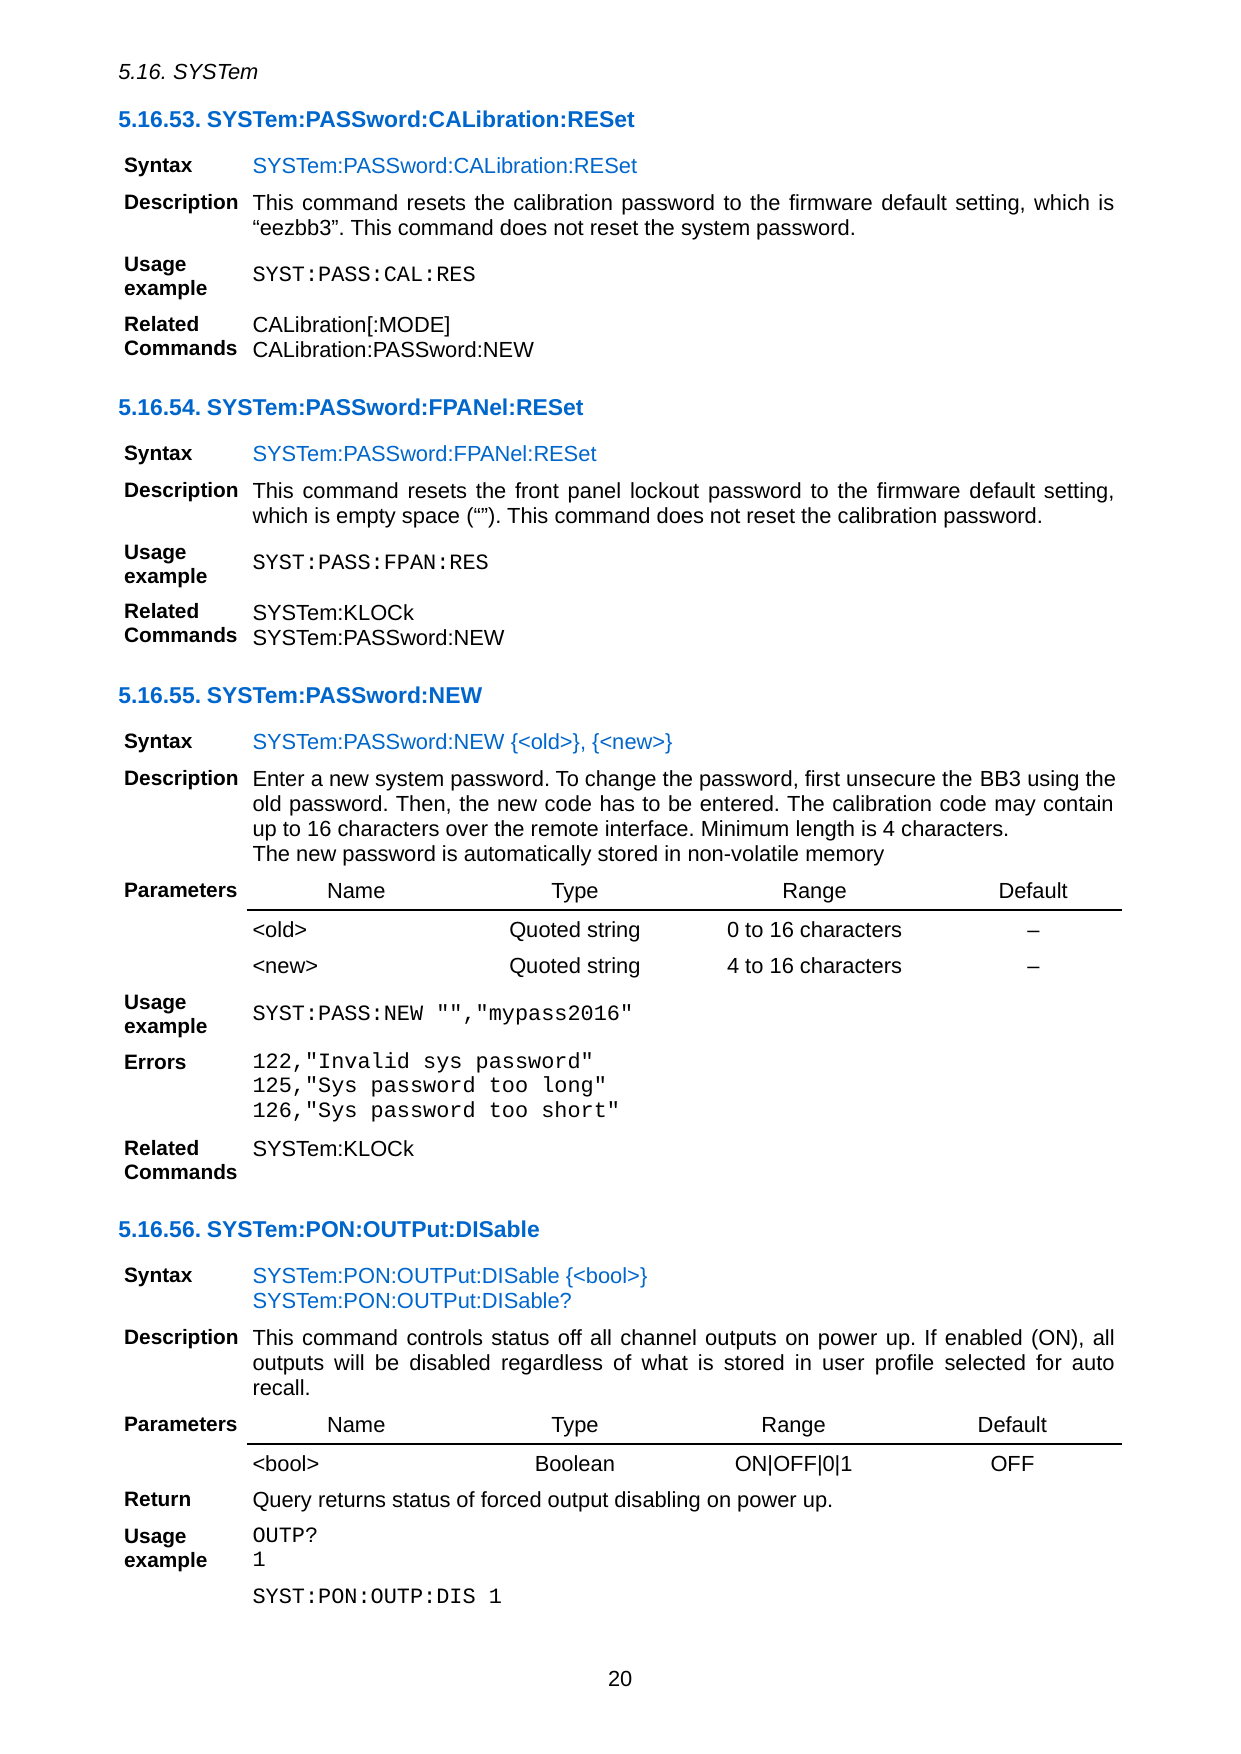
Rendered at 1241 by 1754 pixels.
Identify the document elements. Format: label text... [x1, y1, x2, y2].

table_cell Usage example [118, 984, 247, 1044]
table_header SYSTem:PASSword:CALibration:RESet [247, 148, 1122, 184]
table_cell 122,"Invalid sys password" 125,"Sys password too long" 126,"Sys password too short" [247, 1044, 1122, 1130]
table_cell SYST:PASS:FPAN:RES [247, 534, 1122, 594]
table_cell OUTP? 1 SYST:PON:OUTP:DIS 1 [247, 1518, 1122, 1627]
table_cell – [945, 911, 1122, 948]
table_cell Parameters [118, 1406, 247, 1481]
table_cell Range [684, 1406, 903, 1443]
table_cell <bool> [247, 1445, 465, 1481]
table_cell Related Commands [118, 594, 247, 656]
table_cell CALibration[:MODE] CALibration:PASSword:NEW [247, 306, 1122, 368]
table_cell Related Commands [118, 306, 247, 368]
subtitle SYSTem:PASSword:CALibration:RESet [118, 106, 1122, 133]
table_header SYSTem:PASSword:FPANel:RESet [247, 435, 1122, 472]
table_cell Range [684, 872, 944, 909]
table_header SYSTem:PASSword:NEW {<old>}, {<new>} [247, 723, 1122, 760]
table_cell Usage example [118, 246, 247, 306]
table_cell SYSTem:KLOCk SYSTem:PASSword:NEW [247, 594, 1122, 656]
table_cell Usage example [118, 534, 247, 594]
table_header Syntax [118, 1257, 247, 1319]
subtitle SYSTem:PASSword:NEW [118, 682, 1122, 708]
table_cell OFF [903, 1445, 1122, 1481]
table_cell Return [118, 1481, 247, 1518]
table_cell Description [118, 760, 247, 872]
table_cell SYST:PASS:NEW "","mypass2016" [247, 984, 1122, 1044]
table_cell Default [945, 872, 1122, 909]
table_cell This command resets the calibration password to the firmware default setting, which is “eezbb3”. This command does not reset the system password. [247, 184, 1122, 246]
table_cell <new> [247, 948, 465, 984]
table_cell Quoted string [465, 911, 684, 948]
table_cell Type [465, 1406, 684, 1443]
table_cell Default [903, 1406, 1122, 1443]
table_cell Description [118, 472, 247, 534]
table_cell 0 to 16 characters [684, 911, 944, 948]
table_cell Description [118, 1319, 247, 1406]
table_cell This command controls status off all channel outputs on power up. If enabled (ON), all outputs will be disabled regardless of what is stored in user profile selected for auto recall. [247, 1319, 1122, 1406]
table_cell ON|OFF|0|1 [684, 1445, 903, 1481]
table_header Syntax [118, 148, 247, 184]
table_header Syntax [118, 435, 247, 472]
table_cell – [945, 948, 1122, 984]
table_cell Errors [118, 1044, 247, 1130]
subtitle SYSTem:PON:OUTPut:DISable [118, 1216, 1122, 1242]
table_cell Boolean [465, 1445, 684, 1481]
table_cell Name [247, 872, 465, 909]
table_cell Quoted string [465, 948, 684, 984]
table_cell Usage example [118, 1518, 247, 1627]
table_cell SYSTem:KLOCk [247, 1130, 1122, 1189]
table_cell Parameters [118, 872, 247, 984]
table_cell Name [247, 1406, 465, 1443]
table_cell SYST:PASS:CAL:RES [247, 246, 1122, 306]
table_cell Type [465, 872, 684, 909]
table_cell Description [118, 184, 247, 246]
table_header Syntax [118, 723, 247, 760]
table_cell 4 to 16 characters [684, 948, 944, 984]
table_cell <old> [247, 911, 465, 948]
subtitle SYSTem:PASSword:FPANel:RESet [118, 394, 1122, 421]
table_cell Related Commands [118, 1130, 247, 1189]
table_cell This command resets the front panel lockout password to the firmware default setting, which is empty space (“”). This command does not reset the calibration password. [247, 472, 1122, 534]
table_cell Enter a new system password. To change the password, first unsecure the BB3 using the old password. Then, the new code has to be entered. The calibration code may contain up to 16 characters over the remote interface. Minimum length is 4 characters. The new password is automatically stored in non-volatile memory [247, 760, 1122, 872]
table_cell Query returns status of forced output disabling on power up. [247, 1481, 1122, 1518]
table_header SYSTem:PON:OUTPut:DISable {<bool>} SYSTem:PON:OUTPut:DISable? [247, 1257, 1122, 1319]
